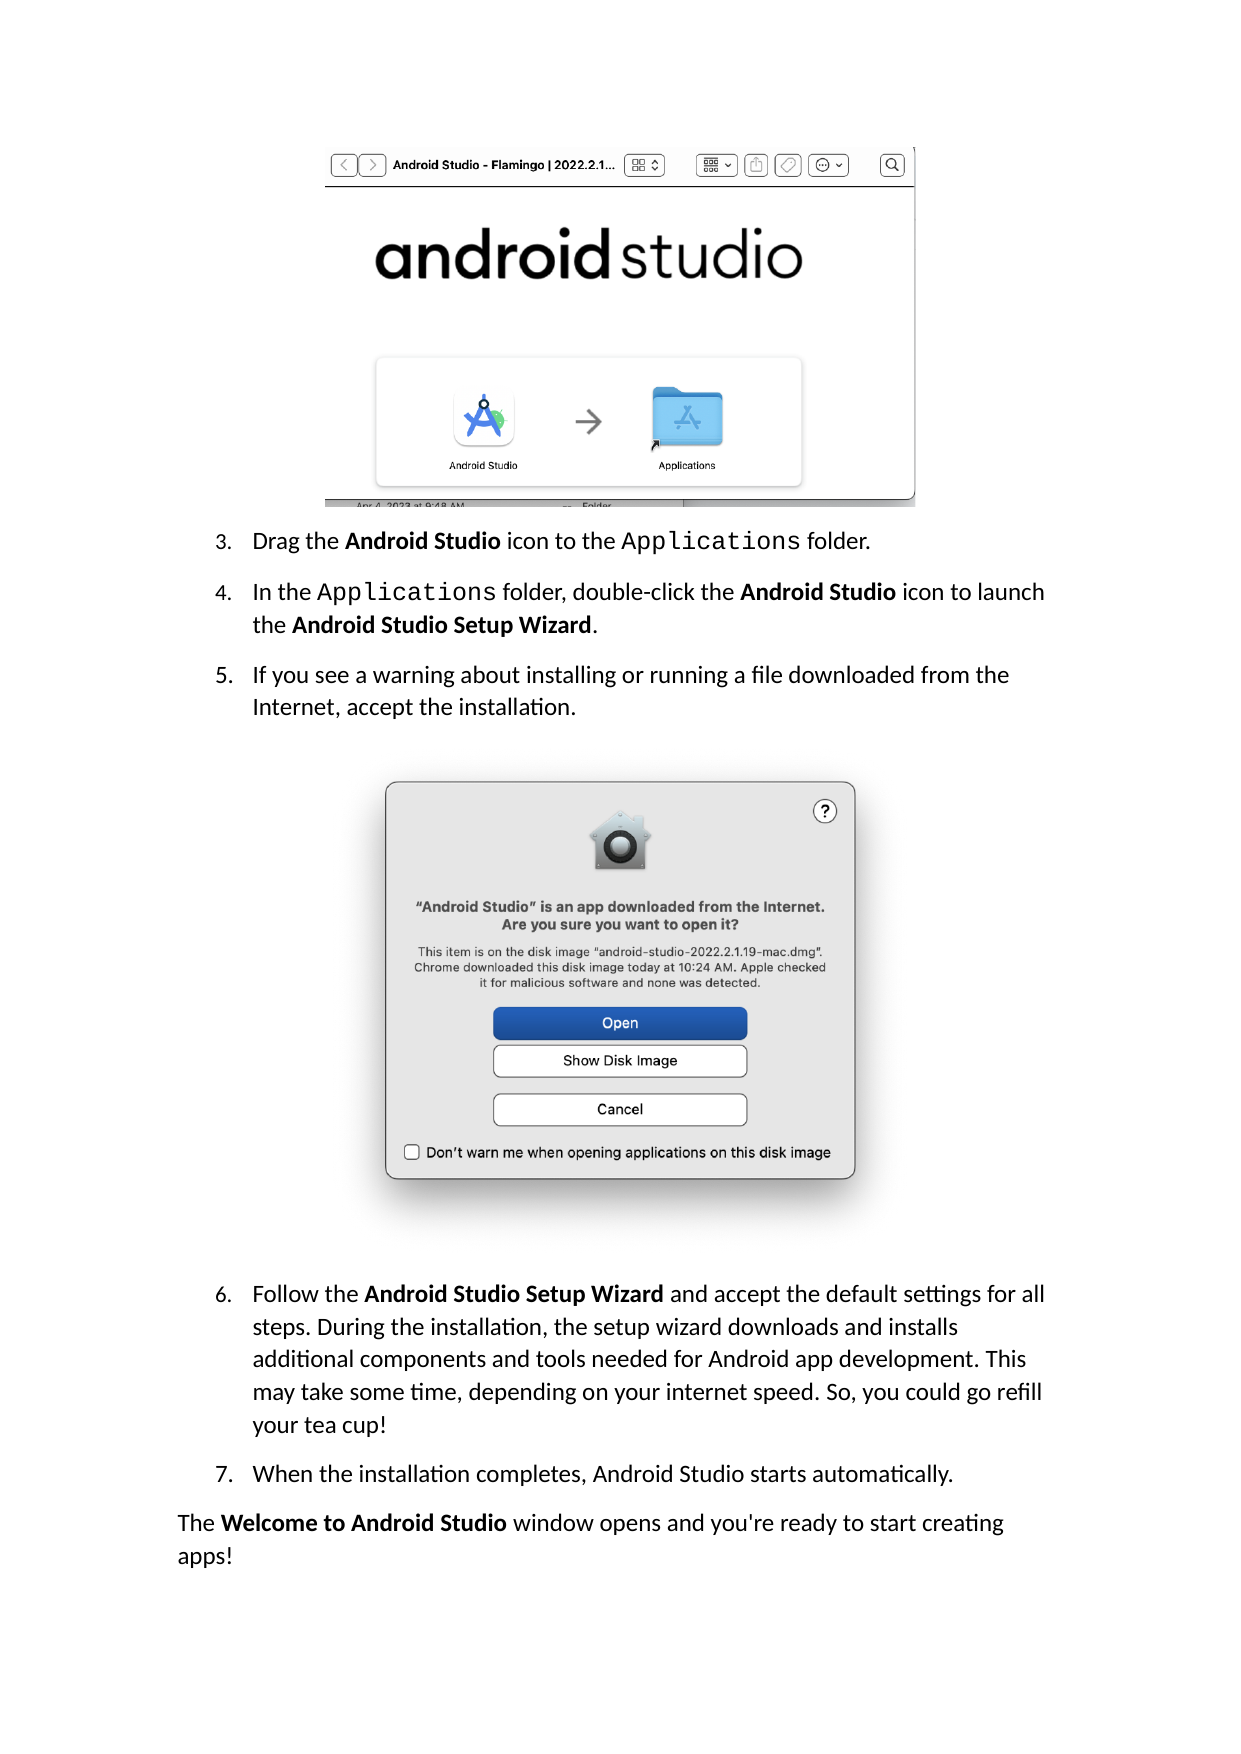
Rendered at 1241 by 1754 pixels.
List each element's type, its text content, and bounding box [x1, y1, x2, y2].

list When the installation completes, Android Studio starts automatically. [215, 1458, 1063, 1489]
text The Welcome to Android Studio window opens and you're ready to start creating apps! [177, 1507, 1063, 1571]
list Follow the Android Studio Setup Wizard and accept the default settings for all steps. During the installation, the setup wizard downloads and installs additional components and tools needed for Android app development. This may take some time, depending on your internet speed. So, you could go refill your tea cup! [215, 1278, 1063, 1439]
list If you see a warning about installing or running a file downloaded from the Internet, accept the installation. [215, 659, 1063, 722]
list In the Applications folder, double-click the Android Studio icon to launch the Android Studio Setup Wizard. [215, 576, 1063, 640]
list Drag the Android Studio icon to the Applications folder. [215, 525, 1063, 557]
